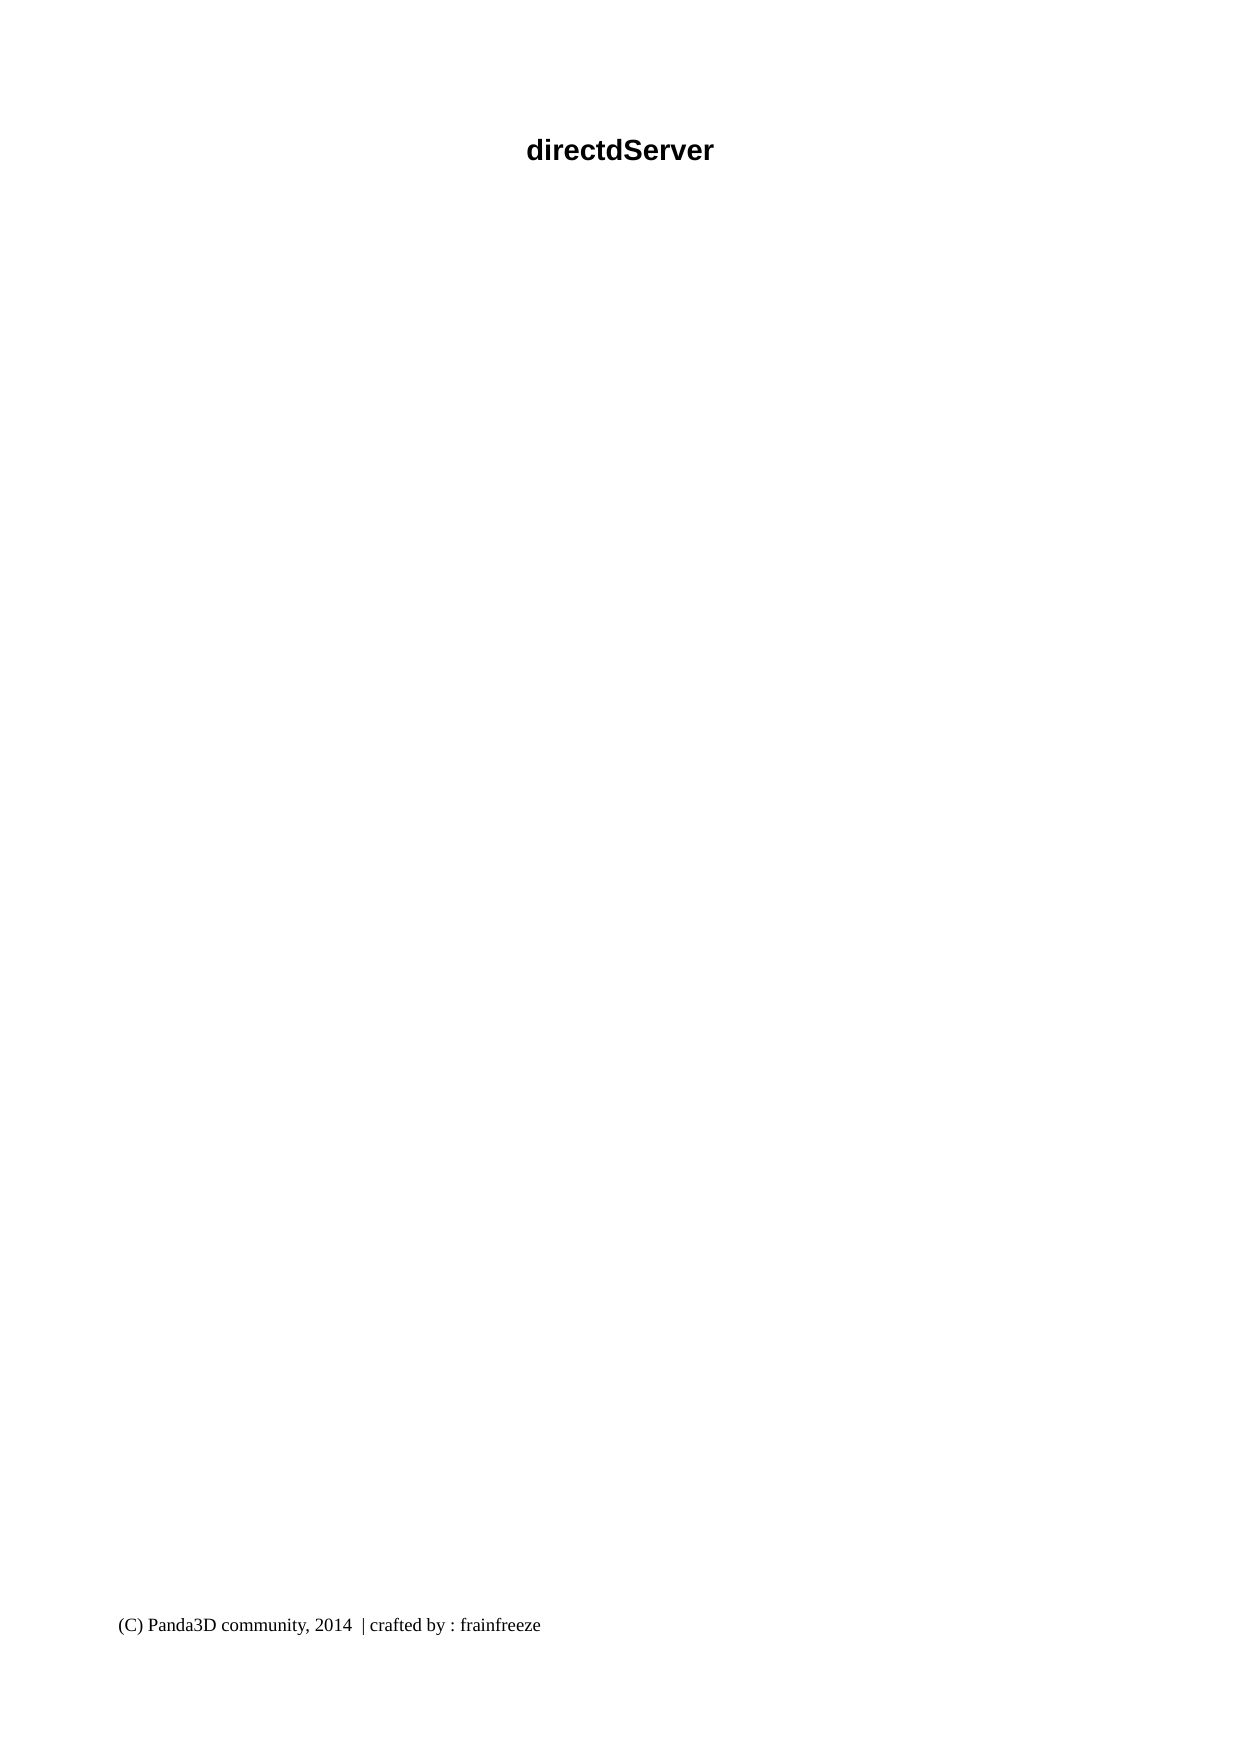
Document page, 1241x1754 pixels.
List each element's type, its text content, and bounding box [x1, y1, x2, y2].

subtitle directdServer [118, 133, 1122, 166]
